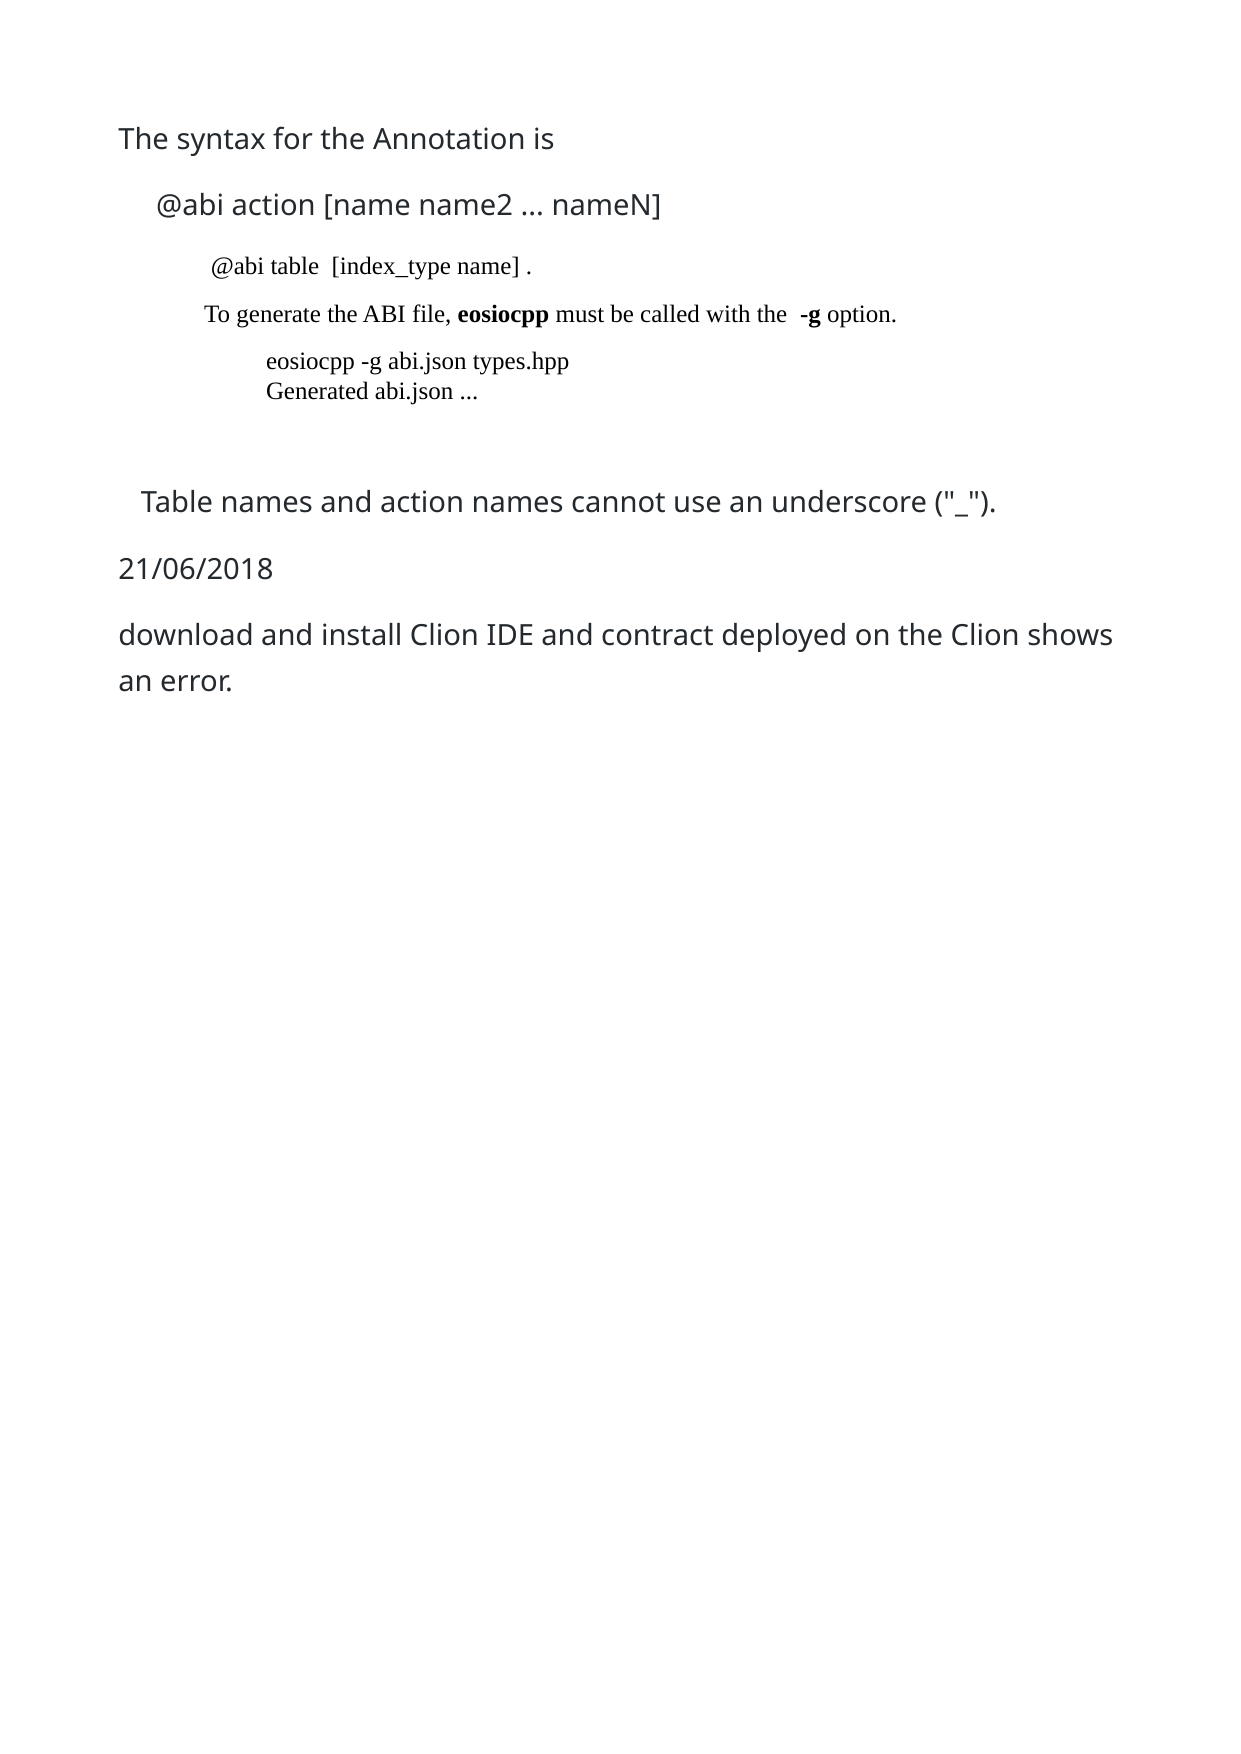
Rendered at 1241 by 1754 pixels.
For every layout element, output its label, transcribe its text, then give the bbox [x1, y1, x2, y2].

subtitle Table names and action names cannot use an underscore ("_"). [118, 482, 1122, 521]
list To generate the ABI file, eosiocpp must be called with the -g option. [162, 299, 1122, 327]
text @abi action [name name2 ... nameN] [118, 184, 1122, 224]
list @abi table [index_type name] . [162, 251, 1122, 280]
text download and install Clion IDE and contract deployed on the Clion shows an error. [118, 614, 1122, 700]
text Generated abi.json ... [118, 376, 1122, 404]
text The syntax for the Annotation is [118, 118, 1122, 158]
text eosiocpp -g abi.json types.hpp [118, 346, 1122, 376]
text 21/06/2018 [118, 548, 1122, 588]
